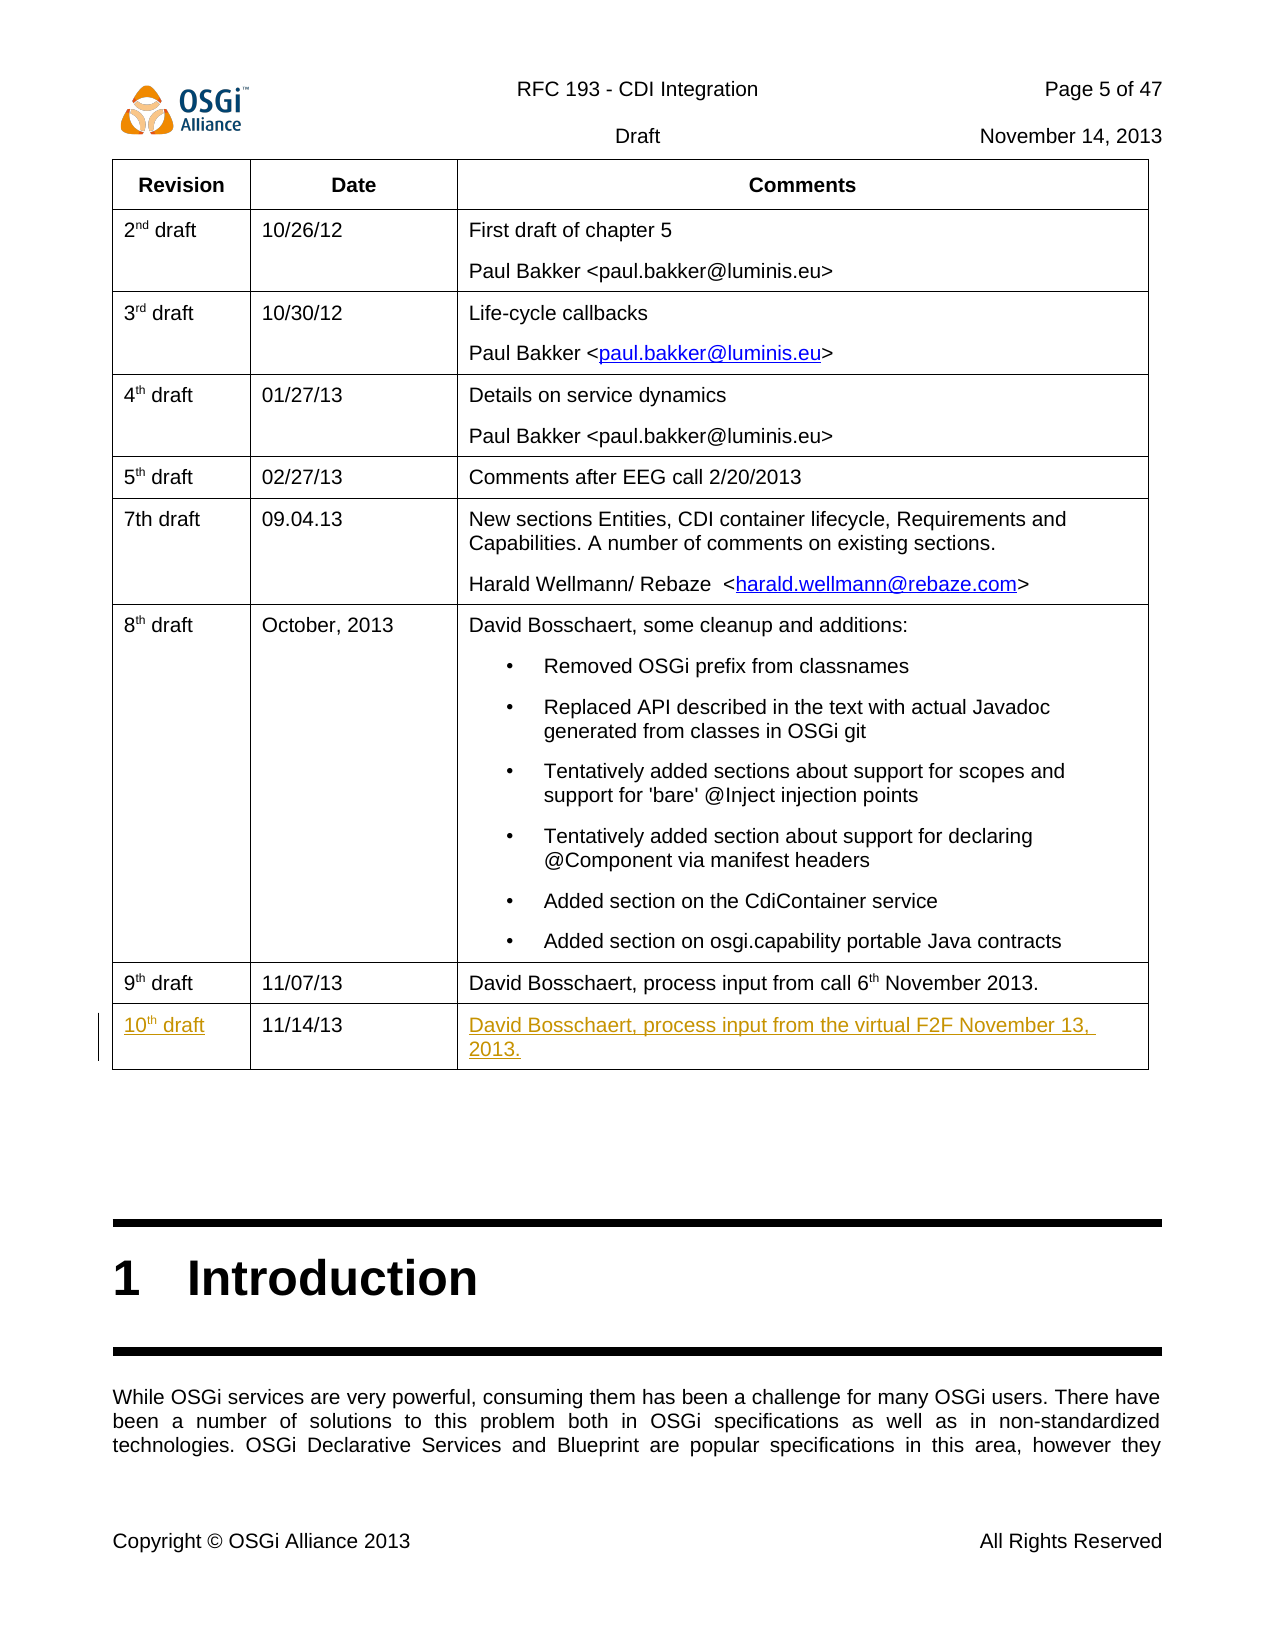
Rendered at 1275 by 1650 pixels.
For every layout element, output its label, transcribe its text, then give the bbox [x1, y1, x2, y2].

table_cell First draft of chapter 5 Paul Bakker <paul.bakker@luminis.eu> [458, 210, 1148, 291]
table_cell 5th draft [113, 457, 250, 497]
table_header Revision [113, 160, 250, 209]
table_cell Comments after EEG call 2/20/2013 [458, 457, 1148, 497]
table_cell Details on service dynamics Paul Bakker <paul.bakker@luminis.eu> [458, 375, 1148, 456]
table_cell 26/10/12 [251, 210, 457, 291]
table_cell 30/10/12 [251, 292, 457, 373]
table_cell 14/11/13 [251, 1004, 457, 1069]
table_cell 2nd draft [113, 210, 250, 291]
picture [113, 78, 257, 142]
table_cell David Bosschaert, some cleanup and additions: Removed OSGi prefix from classnames Replaced API described in the text with actual Javadoc generated from classes in OSGi git Tentatively added sections about support for scopes and support for 'bare' @Inject injection points Tentatively added section about support for declaring @Component via manifest headers Added section on the CdiContainer service Added section on osgi.capability portable Java contracts [458, 605, 1148, 962]
table_header Date [251, 160, 457, 209]
table_cell 09.04.13 [251, 499, 457, 604]
table_cell New sections Entities, CDI container lifecycle, Requirements and Capabilities. A number of comments on existing sections. Harald Wellmann/ Rebaze <harald.wellmann@rebaze.com> [458, 499, 1148, 604]
table_cell 8th draft [113, 605, 250, 962]
subtitle Introduction [112, 1220, 1162, 1356]
table_header Comments [458, 160, 1148, 209]
table_cell 10th draft [113, 1004, 250, 1069]
table_cell Life-cycle callbacks Paul Bakker <paul.bakker@luminis.eu> [458, 292, 1148, 373]
table_cell 3rd draft [113, 292, 250, 373]
table_cell 7th draft [113, 499, 250, 604]
table_cell David Bosschaert, process input from the virtual F2F November 13, 2013. [458, 1004, 1148, 1069]
table_cell David Bosschaert, process input from call 6th November 2013. [458, 963, 1148, 1003]
table_cell 9th draft [113, 963, 250, 1003]
table_cell 4th draft [113, 375, 250, 456]
table_cell 07/11/13 [251, 963, 457, 1003]
text While OSGi services are very powerful, consuming them has been a challenge for many OSGi users. There have been a number of solutions to this problem both in OSGi specifications as well as in non-standardized technologies. OSGi Declarative Services and Blueprint are popular specifications in this area, however they [112, 1385, 1162, 1457]
table_cell October, 2013 [251, 605, 457, 962]
table_cell 27/02/13 [251, 457, 457, 497]
table_cell 27/01/13 [251, 375, 457, 456]
